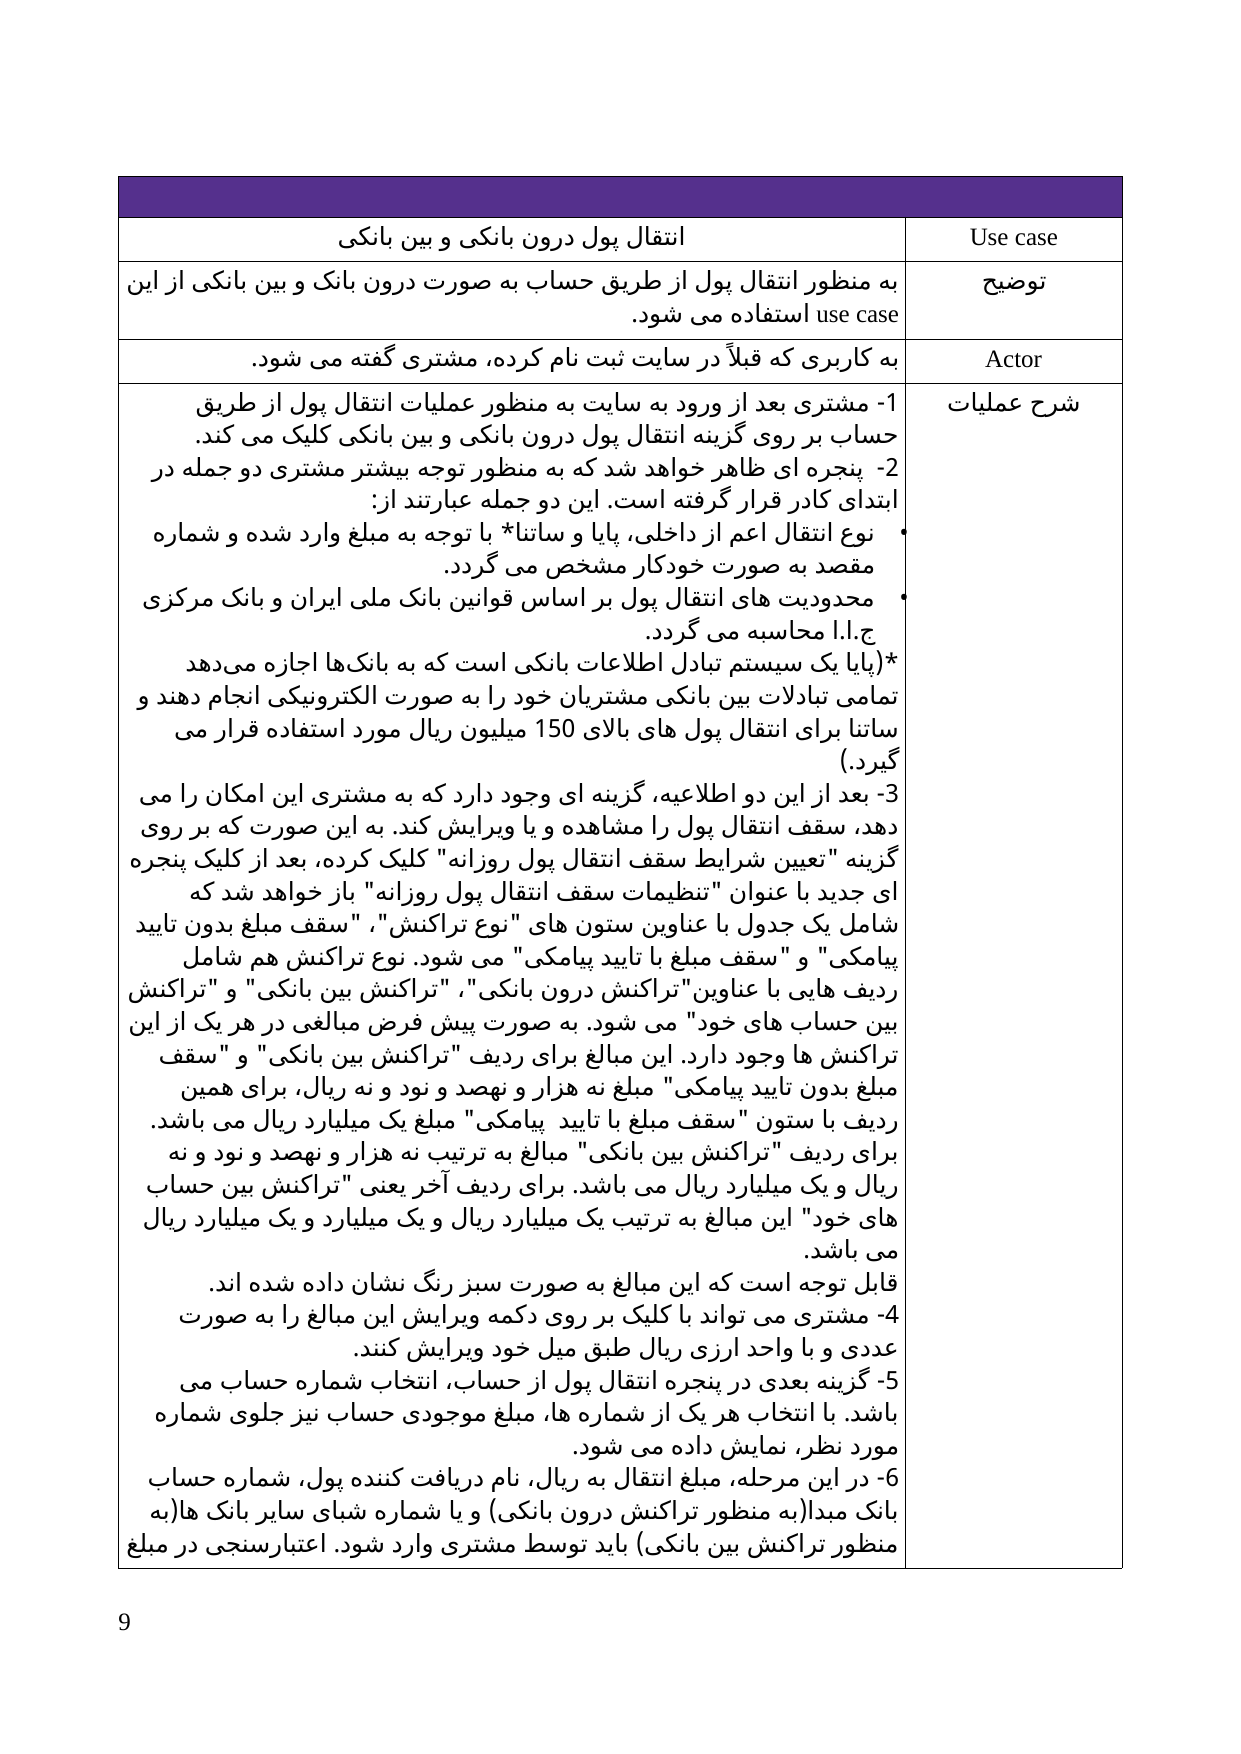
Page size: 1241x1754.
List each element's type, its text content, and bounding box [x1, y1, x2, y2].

table_cell Actor [906, 340, 1122, 383]
table_cell Use case [906, 218, 1122, 261]
table_cell 1- مشتری بعد از ورود به سایت به منظور عملیات انتقال پول از طریق حساب بر روی گزینه انتقال پول درون بانکی و بین بانکی کلیک می کند. 2- پنجره ای ظاهر خواهد شد که به منظور توجه بیشتر مشتری دو جمله در ابتدای کادر قرار گرفته است. این دو جمله عبارتند از: نوع انتقال اعم از داخلی، پایا و ساتنا* با توجه به مبلغ وارد شده و شماره مقصد به صورت خودکار مشخص می گردد. محدودیت های انتقال پول بر اساس قوانین بانک ملی ایران و بانک مرکزی ج.ا.ا محاسبه می گردد. *(پایا یک سیستم تبادل اطلاعات بانکی است که به بانک‌ها اجازه می‌دهد تمامی تبادلات بین بانکی مشتریان خود را به صورت الکترونیکی انجام دهند و ساتنا برای انتقال پول های بالای 150 میلیون ریال مورد استفاده قرار می گیرد.) 3- بعد از این دو اطلاعیه، گزینه ای وجود دارد که به مشتری این امکان را می دهد، سقف انتقال پول را مشاهده و یا ویرایش کند. به این صورت که بر روی گزینه "تعیین شرایط سقف انتقال پول روزانه" کلیک کرده، بعد از کلیک پنجره ای جدید با عنوان "تنظیمات سقف انتقال پول روزانه" باز خواهد شد که شامل یک جدول با عناوین ستون های "نوع تراکنش"، "سقف مبلغ بدون تایید پیامکی" و "سقف مبلغ با تایید پیامکی" می شود. نوع تراکنش هم شامل ردیف هایی با عناوین"تراکنش درون بانکی"، "تراکنش بین بانکی" و "تراکنش بین حساب های خود" می شود. به صورت پیش فرض مبالغی در هر یک از این تراکنش ها وجود دارد. این مبالغ برای ردیف "تراکنش بین بانکی" و "سقف مبلغ بدون تایید پیامکی" مبلغ نه هزار و نهصد و نود و نه ریال، برای همین ردیف با ستون "سقف مبلغ با تایید پیامکی" مبلغ یک میلیارد ریال می باشد. برای ردیف "تراکنش بین بانکی" مبالغ به ترتیب نه هزار و نهصد و نود و نه ریال و یک میلیارد ریال می باشد. برای ردیف آخر یعنی "تراکنش بین حساب های خود" این مبالغ به ترتیب یک میلیارد ریال و یک میلیارد و یک میلیارد ریال می باشد. قابل توجه است که این مبالغ به صورت سبز رنگ نشان داده شده اند. 4- مشتری می تواند با کلیک بر روی دکمه ویرایش این مبالغ را به صورت عددی و با واحد ارزی ریال طبق میل خود ویرایش کنند. 5- گزینه بعدی در پنجره انتقال پول از حساب، انتخاب شماره حساب می باشد. با انتخاب هر یک از شماره ها، مبلغ موجودی حساب نیز جلوی شماره مورد نظر، نمایش داده می شود. 6- در این مرحله، مبلغ انتقال به ریال، نام دریافت کننده پول، شماره حساب بانک مبدا(به منظور تراکنش درون بانکی) و یا شماره شبای سایر بانک ها(به منظور تراکنش بین بانکی) باید توسط مشتری وارد شود. اعتبارسنجی در مبلغ انتقال به منظور عدم وارد کردن حروف صورت می گیرد ولی در باکس شماره شبا، این اعتبار سنجی در صورت وارد کردن حروف، فقط با قرمز نشان دادن و یک علامت ضربدر در کادر باکس نشان داده می شود. 7- با وارد کردن شماره حساب یا شماره شبا نوع انتقال و نام بانک مقصد به صورت اتوماتیک توسط بانک مشخص می گردد. 8- در این مرحله، شناسه واریز و شرح عملیات به منظور بایگانی تراکنش وارد می شود. این مرحله به صورت اختیاری است. حداکثر تعداد کاراکتر ورودی در شرح عملیات 140 کاراکتر می باشد. هیچ گونه اعتبار سنجی در کادر شناسه واریز صورت نمی گیرد. 9- در این مرحله انتخاب انتقال تکی یا مستمر می باشد. در نوع انتقال تکی فقط تاریخ تراکنش را می توان مشاهده کرد و فقط در همان لحظه توسط مشتری انجام می شود ولی با انتخاب نوع انتقال مستمر می توان این عملیات را به صورت خودکار در بازه زمانی "از تاریخ" تا "تا تاریخ"ی که توسط مشتری مشخص می گردد به صورت ماهانه و یا هفنگی این تراکنش انجام شود. 10- در این use case هم گزینه های راهنما، پاک کردن، انصراف و ثبت درخواست وجود دارد. راهنما، به صورت قدم به قدم مشتری را راهنمایی می کند. انصراف عملیات را متوقف می کند. پاک کردن هم مقادیری که توسط مشتری وارد شده را پاک می کند. 11- به منظور ثبت درخواست و نهایی کردن آن باید بر روی ثبت درخواست کلیک کرد. 12- قابل ذکر است که تراکنش های پایا و ساتنا و همچنین انتقال به حساب خود مشمول هیچ کارمزدی نمی شود. 13- اگر این عملیات در ساعت کاری بانکی انجام شود، همان روز و در غیر این صورت، روز بعد واریز انجام می شود. [119, 384, 905, 1568]
table_cell شرح عملیات [906, 384, 1122, 1568]
table_header [119, 177, 1122, 217]
table_cell توضیح [906, 262, 1122, 338]
table_cell انتقال پول درون بانکی و بین بانکی [119, 218, 905, 261]
table_cell به کاربری که قبلاً در سایت ثبت نام کرده، مشتری گفته می شود. [119, 340, 905, 383]
table_cell به منظور انتقال پول از طریق حساب به صورت درون بانک و بین بانکی از این use case استفاده می شود. [119, 262, 905, 338]
